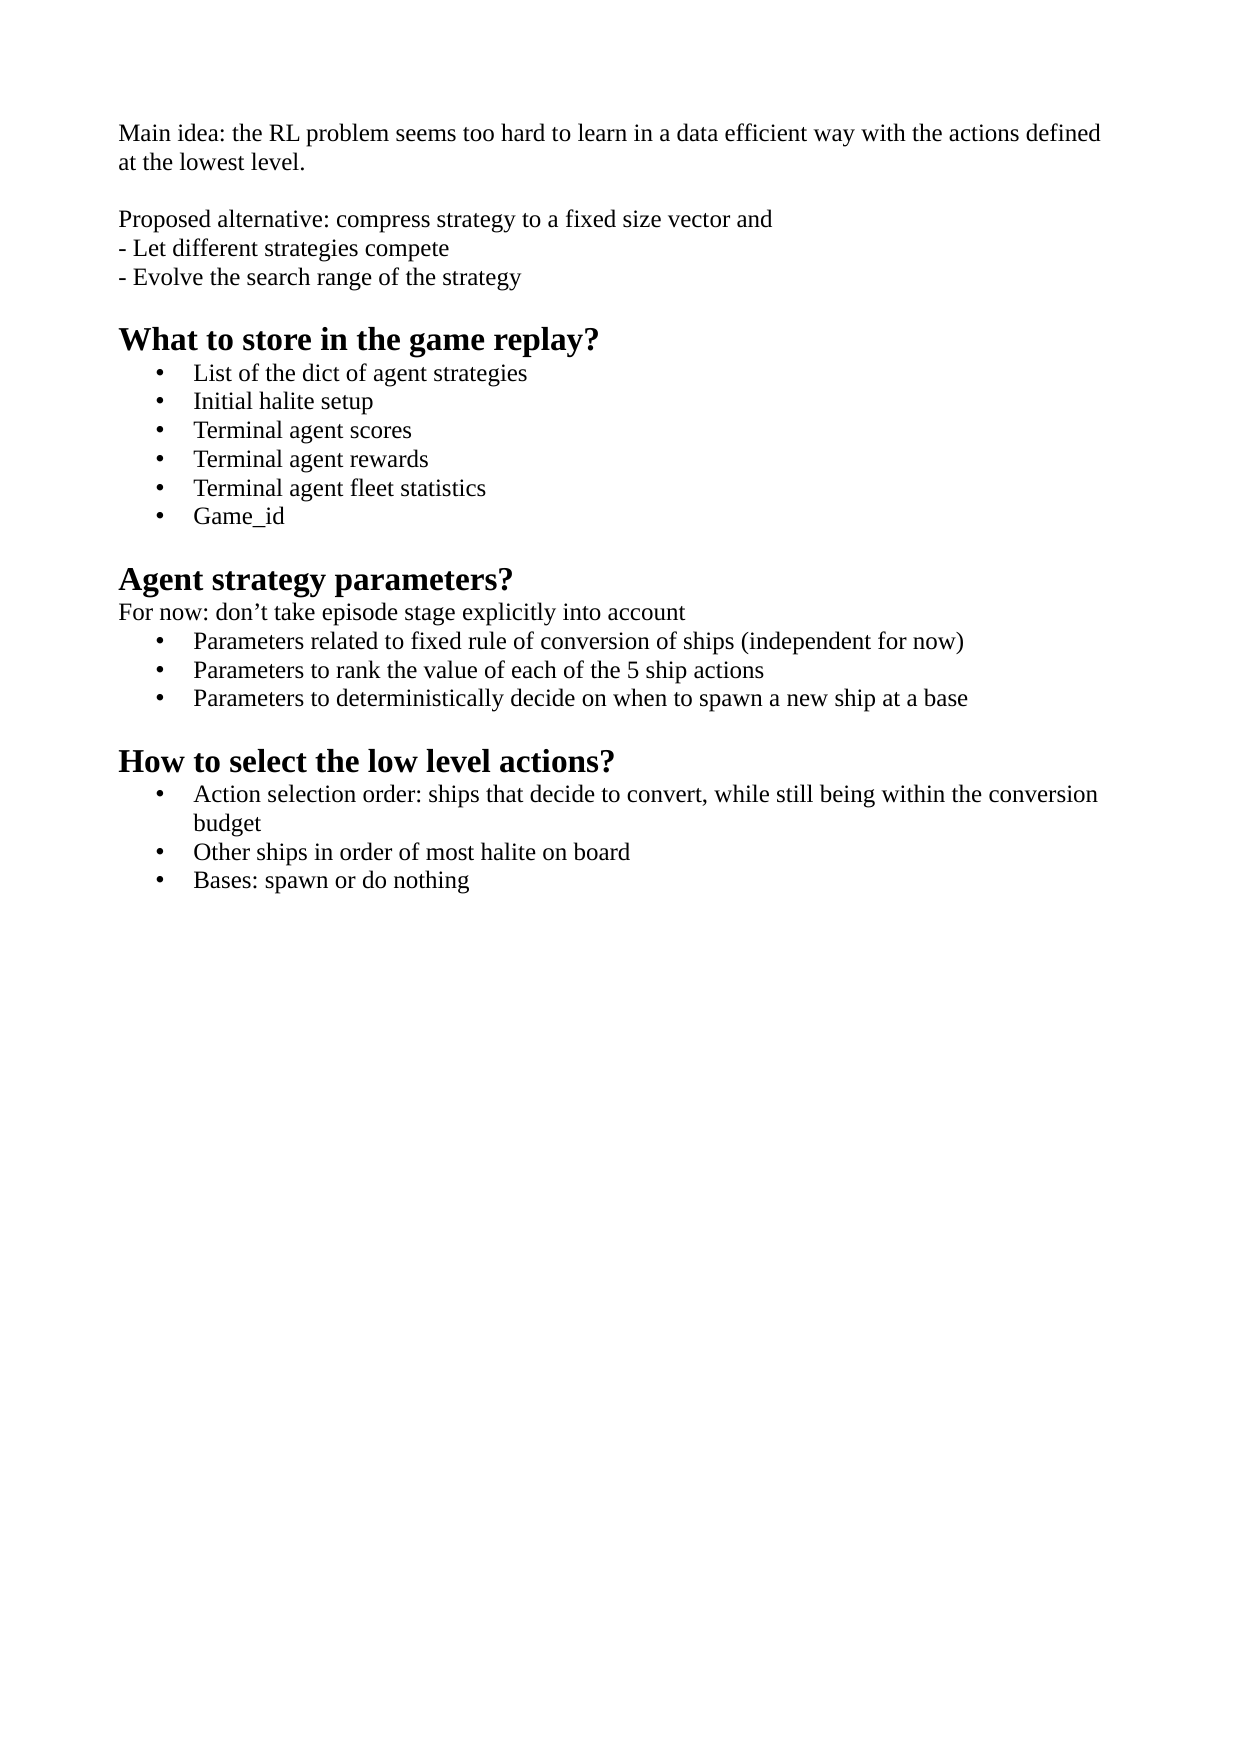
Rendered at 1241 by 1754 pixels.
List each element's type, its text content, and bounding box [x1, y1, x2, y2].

list Parameters to deterministically decide on when to spawn a new ship at a base [156, 683, 1122, 712]
text - Evolve the search range of the strategy [118, 262, 1122, 291]
list Bases: spawn or do nothing [156, 866, 1122, 894]
list Terminal agent fleet statistics [156, 473, 1122, 501]
text How to select the low level actions? [118, 741, 1122, 779]
text Agent strategy parameters? [118, 559, 1122, 597]
list Terminal agent rewards [156, 444, 1122, 473]
text Main idea: the RL problem seems too hard to learn in a data efficient way with the actions defined at the lowest level. [118, 118, 1122, 176]
list Initial halite setup [156, 386, 1122, 415]
list Action selection order: ships that decide to convert, while still being within the conversion budget [156, 779, 1122, 837]
text What to store in the game replay? [118, 319, 1122, 358]
list List of the dict of agent strategies [156, 358, 1122, 386]
list Game_id [156, 501, 1122, 530]
text Proposed alternative: compress strategy to a fixed size vector and [118, 204, 1122, 233]
list Other ships in order of most halite on board [156, 837, 1122, 866]
text - Let different strategies compete [118, 233, 1122, 262]
list Terminal agent scores [156, 415, 1122, 444]
list Parameters related to fixed rule of conversion of ships (independent for now) [156, 626, 1122, 655]
list Parameters to rank the value of each of the 5 ship actions [156, 655, 1122, 683]
text For now: don’t take episode stage explicitly into account [118, 597, 1122, 626]
